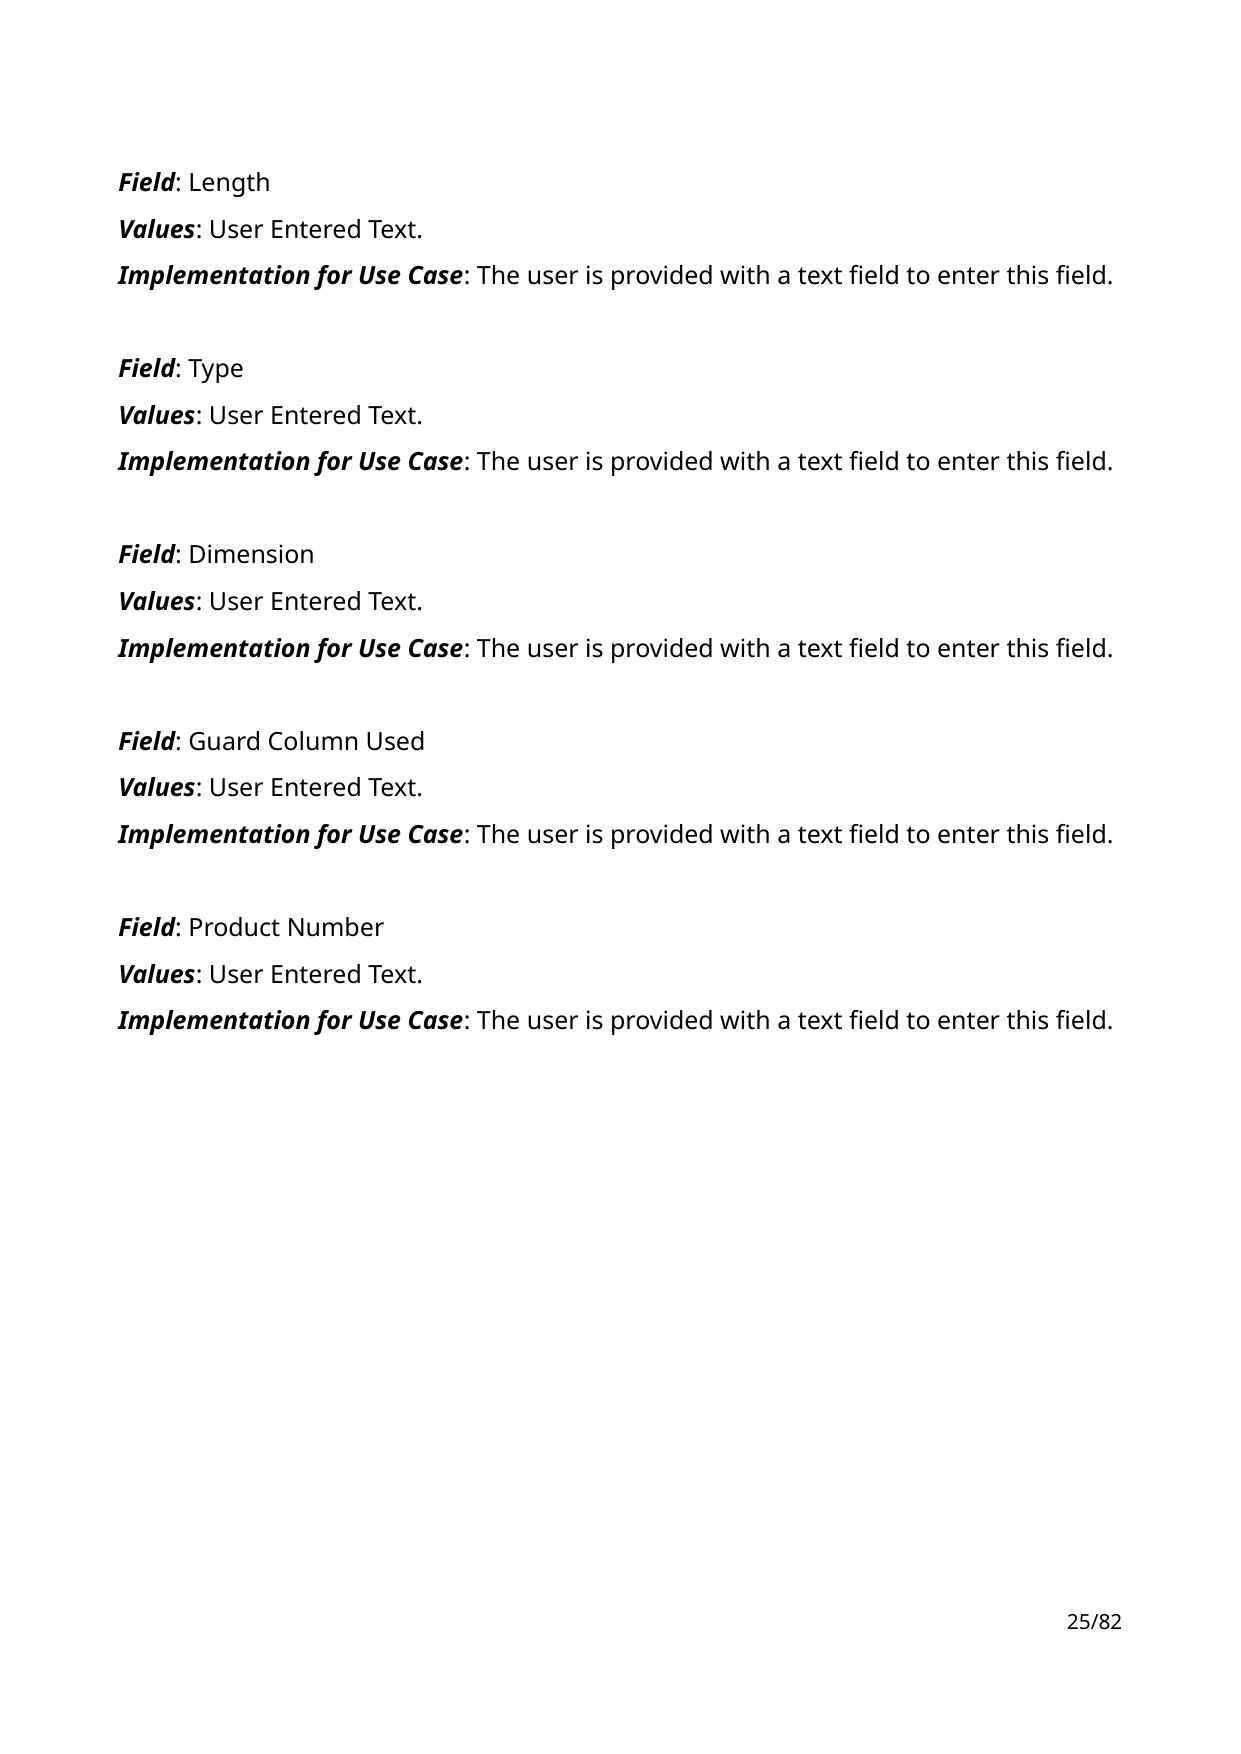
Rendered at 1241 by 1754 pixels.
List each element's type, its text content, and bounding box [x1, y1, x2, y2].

text Field: Type [118, 351, 1122, 385]
text Field: Guard Column Used [118, 723, 1122, 757]
text Implementation for Use Case: The user is provided with a text field to enter this field. [118, 630, 1122, 664]
text Field: Dimension [118, 537, 1122, 571]
text Implementation for Use Case: The user is provided with a text field to enter this field. [118, 817, 1122, 851]
text Field: Product Number [118, 910, 1122, 944]
text Values: User Entered Text. [118, 397, 1122, 432]
text Values: User Entered Text. [118, 211, 1122, 245]
text Implementation for Use Case: The user is provided with a text field to enter this field. [118, 258, 1122, 292]
text Field: Length [118, 165, 1122, 199]
text Values: User Entered Text. [118, 956, 1122, 990]
text Values: User Entered Text. [118, 770, 1122, 804]
text Values: User Entered Text. [118, 584, 1122, 618]
text Implementation for Use Case: The user is provided with a text field to enter this field. [118, 444, 1122, 478]
text Implementation for Use Case: The user is provided with a text field to enter this field. [118, 1003, 1122, 1037]
